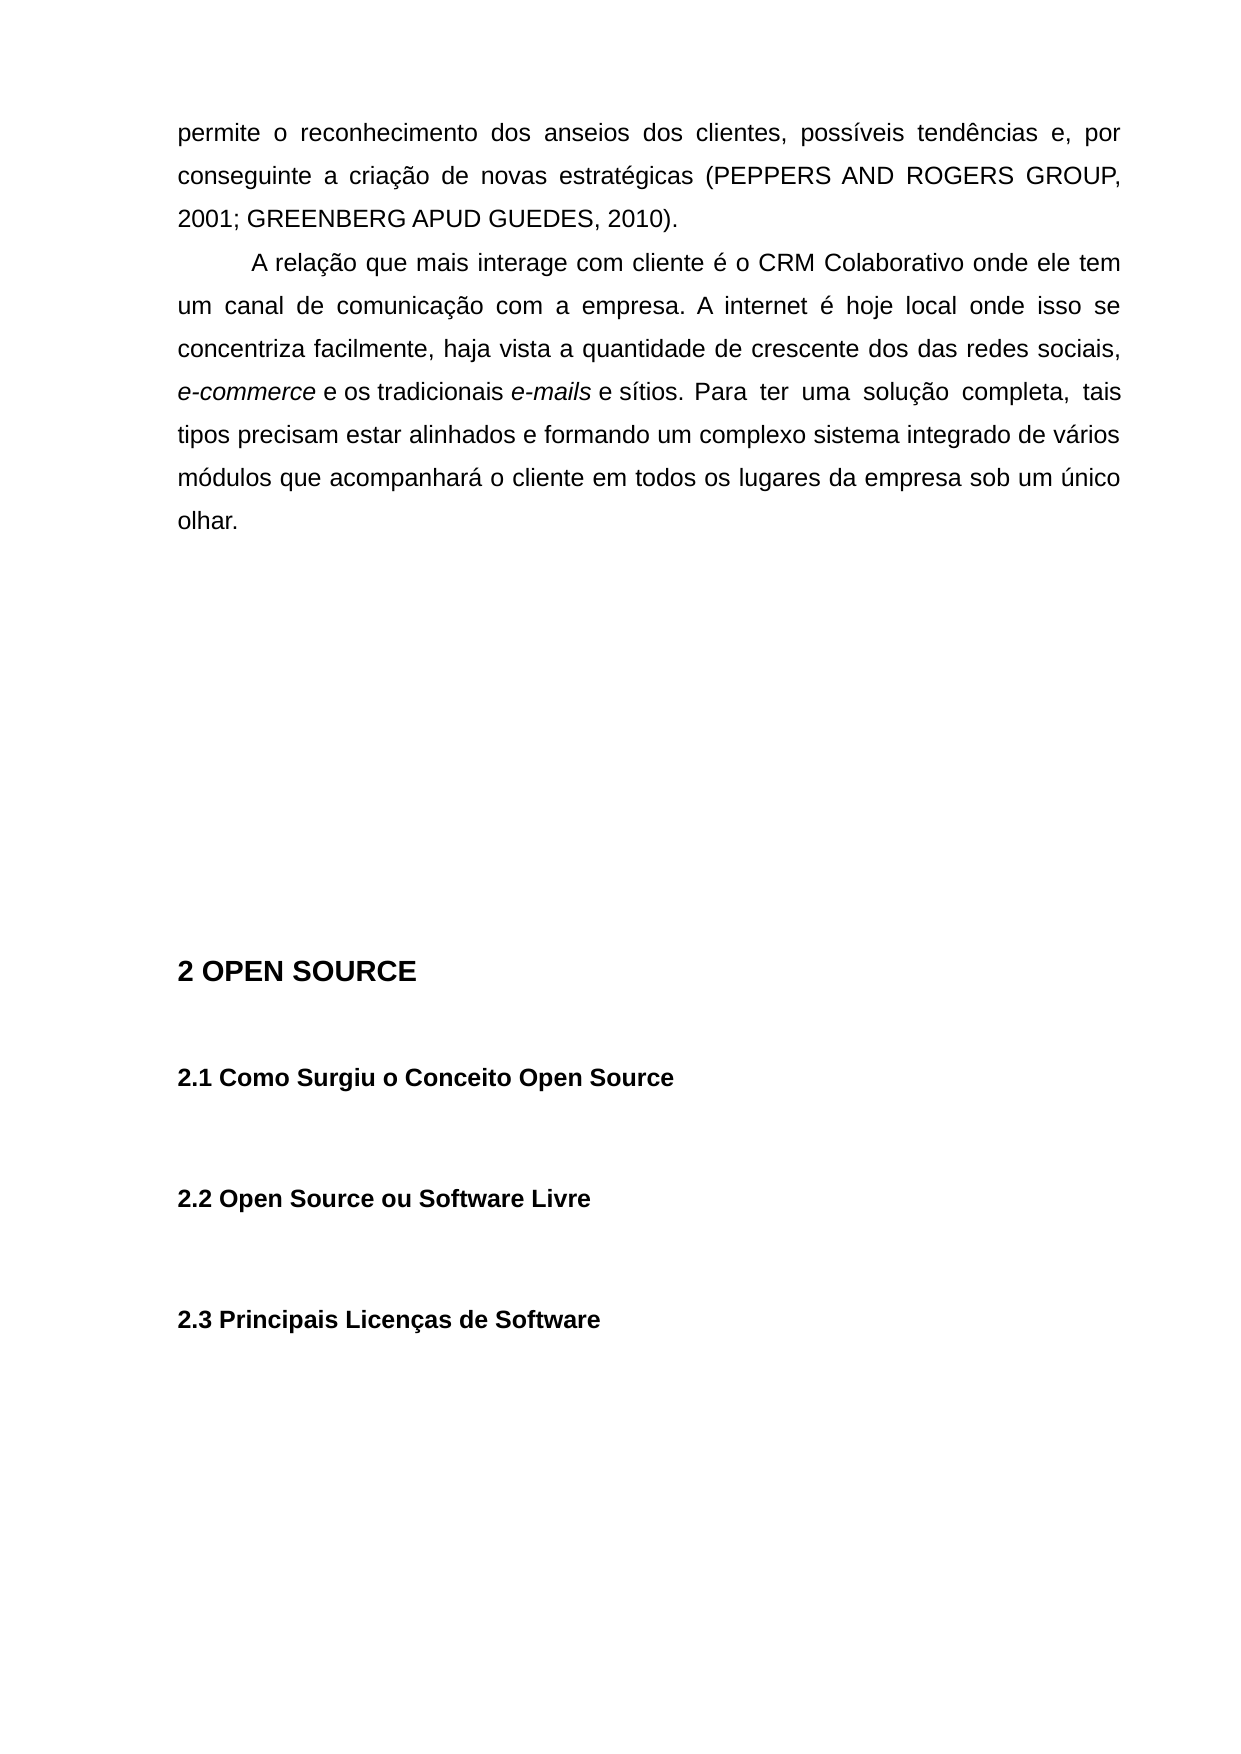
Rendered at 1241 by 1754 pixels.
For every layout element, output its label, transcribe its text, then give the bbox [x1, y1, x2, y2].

subtitle 2.2 Open Source ou Software Livre [177, 1150, 1122, 1213]
subtitle 2.3 Principais Licenças de Software [177, 1271, 1122, 1334]
text A relação que mais interage com cliente é o CRM Colaborativo onde ele tem um canal de comunicação com a empresa. A internet é hoje local onde isso se concentriza facilmente, haja vista a quantidade de crescente dos das redes sociais, e-commerce e os tradicionais e-mails e sítios. Para ter uma solução completa, tais tipos precisam estar alinhados e formando um complexo sistema integrado de vários módulos que acompanhará o cliente em todos os lugares da empresa sob um único olhar. [177, 247, 1122, 535]
text permite o reconhecimento dos anseios dos clientes, possíveis tendências e, por conseguinte a criação de novas estratégicas (PEPPERS AND ROGERS GROUP, 2001; GREENBERG APUD GUEDES, 2010). [177, 118, 1122, 233]
subtitle 2.1 Como Surgiu o Conceito Open Source [177, 1029, 1122, 1092]
subtitle 2 OPEN SOURCE [177, 954, 1122, 988]
